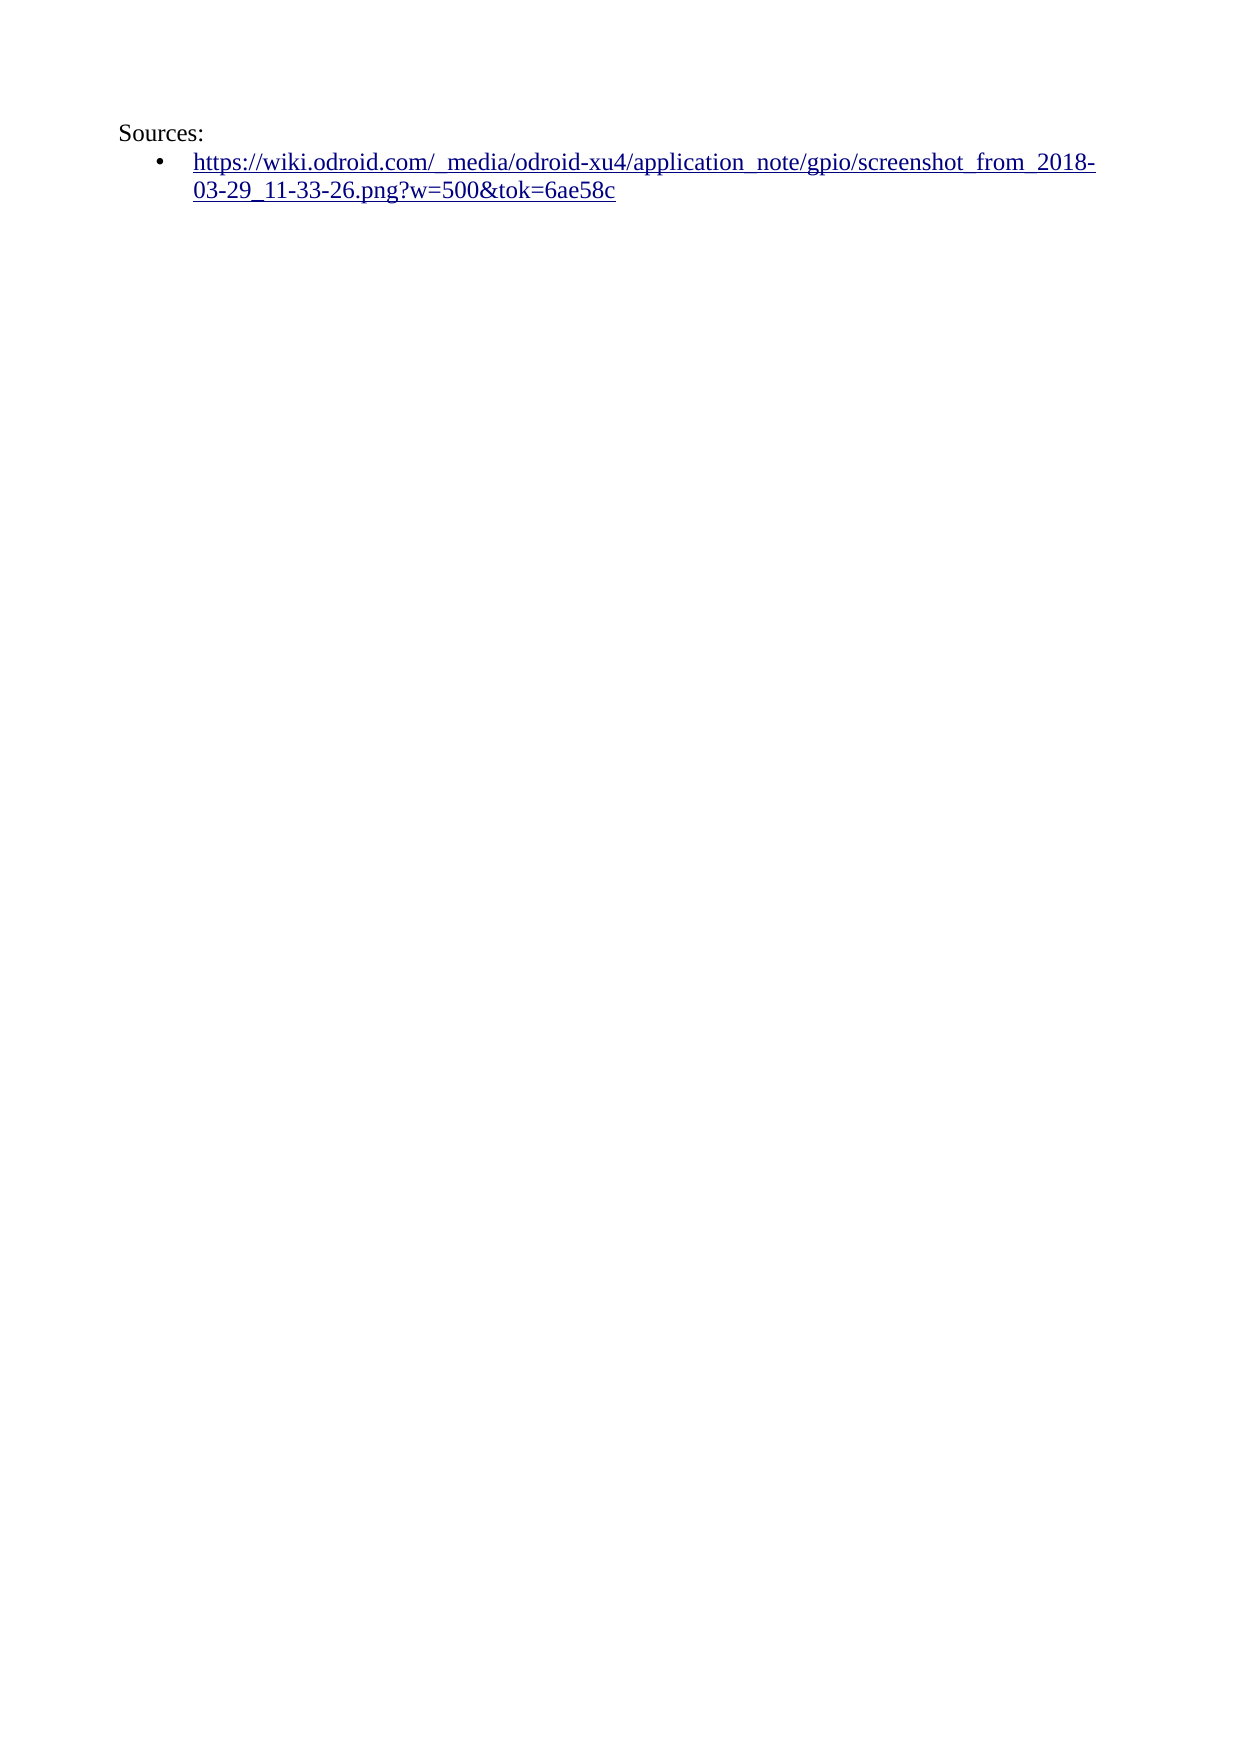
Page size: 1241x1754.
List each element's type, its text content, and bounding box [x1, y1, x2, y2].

list https://wiki.odroid.com/_media/odroid-xu4/application_note/gpio/screenshot_from_2018-03-29_11-33-26.png?w=500&tok=6ae58c [156, 147, 1122, 204]
text Sources: [118, 118, 1122, 147]
